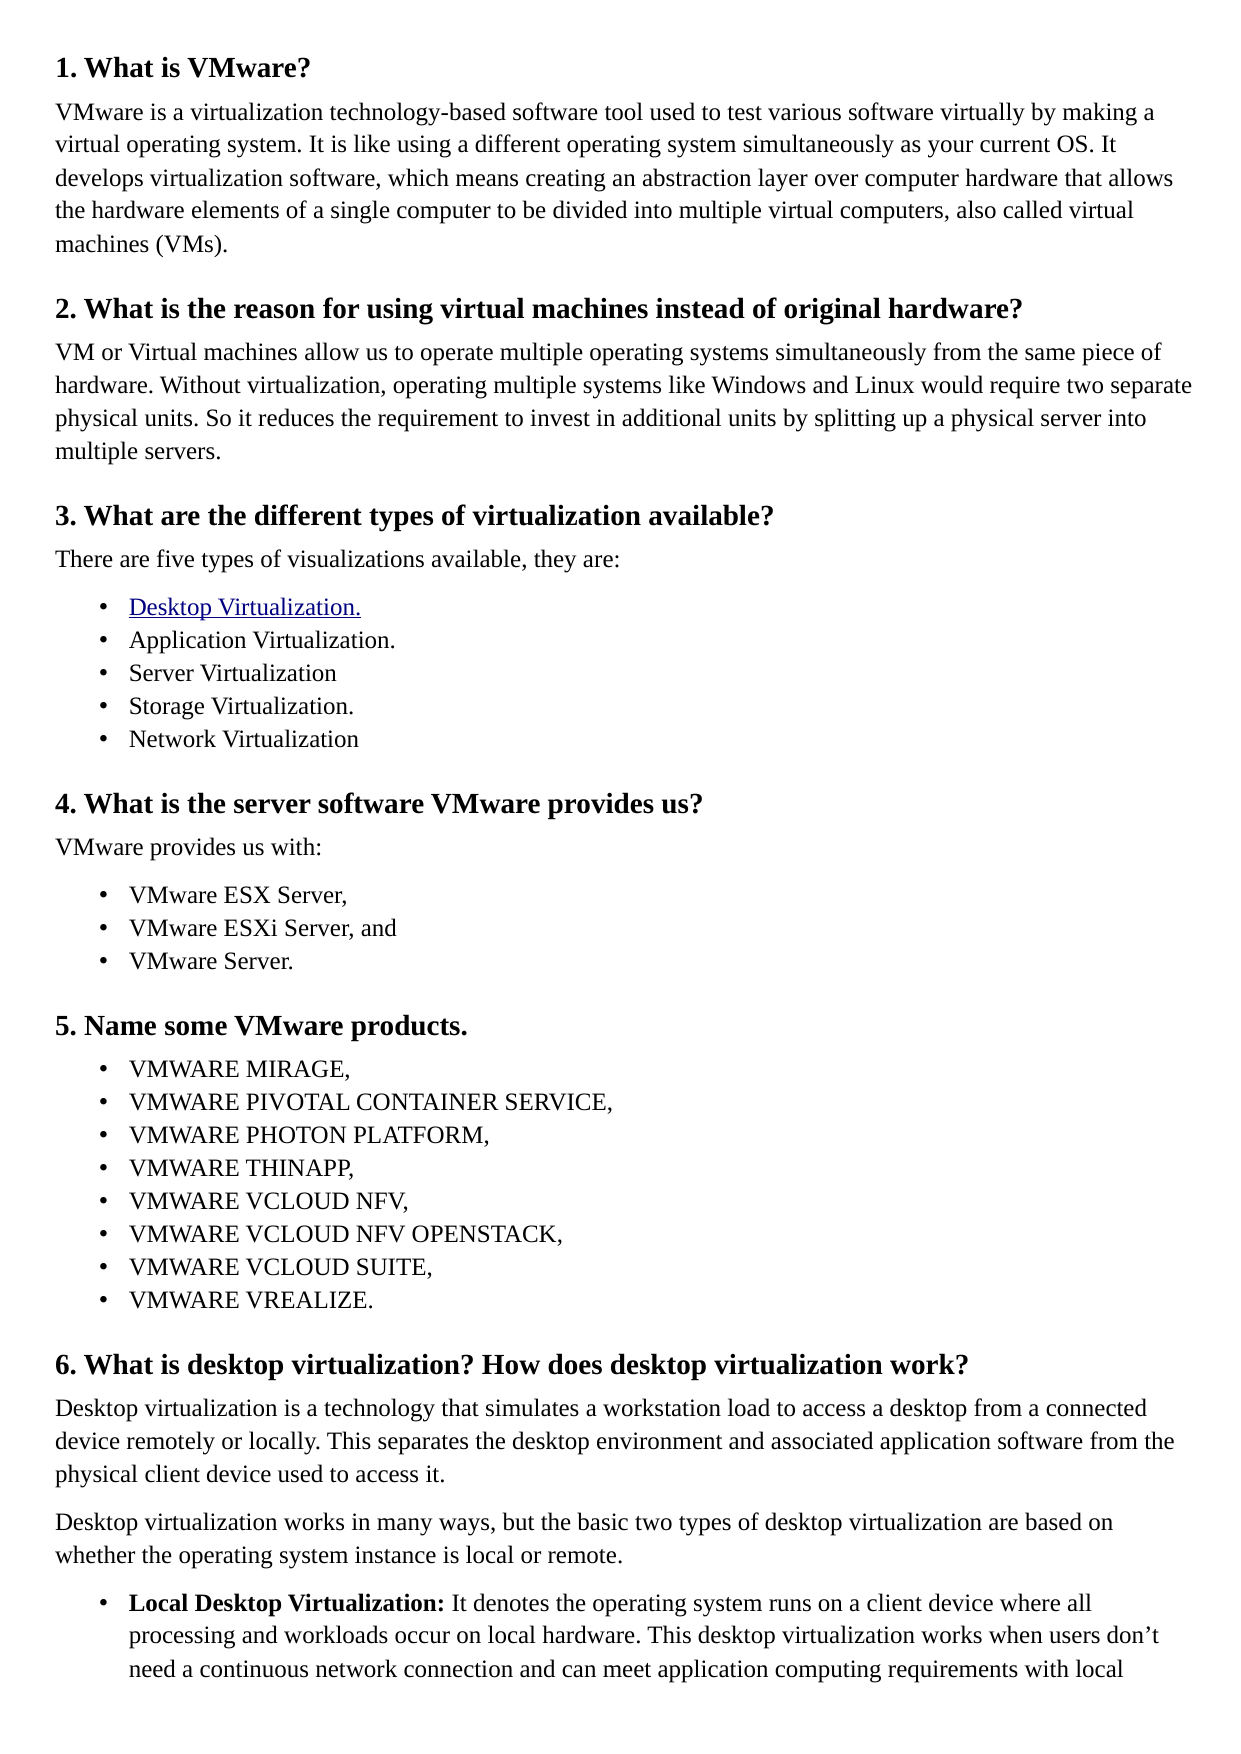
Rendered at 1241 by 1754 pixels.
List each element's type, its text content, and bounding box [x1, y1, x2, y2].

list VMWARE VCLOUD SUITE, [99, 1252, 1194, 1281]
list VMWARE PHOTON PLATFORM, [99, 1120, 1194, 1149]
list Server Virtualization [99, 658, 1194, 687]
subtitle 5. Name some VMware products. [55, 1008, 1194, 1041]
list VMWARE THINAPP, [99, 1153, 1194, 1182]
list VMWARE MIRAGE, [99, 1054, 1194, 1083]
list Local Desktop Virtualization: It denotes the operating system runs on a client device where all processing and workloads occur on local hardware. This desktop virtualization works when users don’t need a continuous network connection and can meet application computing requirements with local [99, 1588, 1194, 1682]
subtitle 3. What are the different types of virtualization available? [55, 498, 1194, 532]
list VMware ESX Server, [99, 880, 1194, 908]
list VMWARE VCLOUD NFV, [99, 1186, 1194, 1215]
list VMWARE VCLOUD NFV OPENSTACK, [99, 1219, 1194, 1248]
text There are five types of visualizations available, they are: [55, 544, 1194, 573]
list Storage Virtualization. [99, 691, 1194, 719]
list Network Virtualization [99, 724, 1194, 753]
text VM or Virtual machines allow us to operate multiple operating systems simultaneously from the same piece of hardware. Without virtualization, operating multiple systems like Windows and Linux would require two separate physical units. So it reduces the requirement to invest in additional units by splitting up a physical server into multiple servers. [55, 337, 1194, 465]
text VMware is a virtualization technology-based software tool used to test various software virtually by making a virtual operating system. It is like using a different operating system simultaneously as your current OS. It develops virtualization software, which means creating an abstraction layer over computer hardware that allows the hardware elements of a single computer to be divided into multiple virtual computers, also called virtual machines (VMs). [55, 97, 1194, 257]
subtitle 6. What is desktop virtualization? How does desktop virtualization work? [55, 1347, 1194, 1381]
subtitle 1. What is VMware? [0, 51, 1194, 84]
text Desktop virtualization is a technology that simulates a workstation load to access a desktop from a connected device remotely or locally. This separates the desktop environment and associated application software from the physical client device used to access it. [55, 1393, 1194, 1488]
list Desktop Virtualization. [99, 592, 1194, 621]
list VMware Server. [99, 946, 1194, 974]
list VMWARE VREALIZE. [99, 1285, 1194, 1314]
list VMware ESXi Server, and [99, 913, 1194, 941]
list Application Virtualization. [99, 625, 1194, 653]
text Desktop virtualization works in many ways, but the basic two types of desktop virtualization are based on whether the operating system instance is local or remote. [55, 1507, 1194, 1569]
text VMware provides us with: [55, 832, 1194, 861]
subtitle 2. What is the reason for using virtual machines instead of original hardware? [55, 291, 1194, 324]
subtitle 4. What is the server software VMware provides us? [55, 786, 1194, 819]
list VMWARE PIVOTAL CONTAINER SERVICE, [99, 1087, 1194, 1116]
